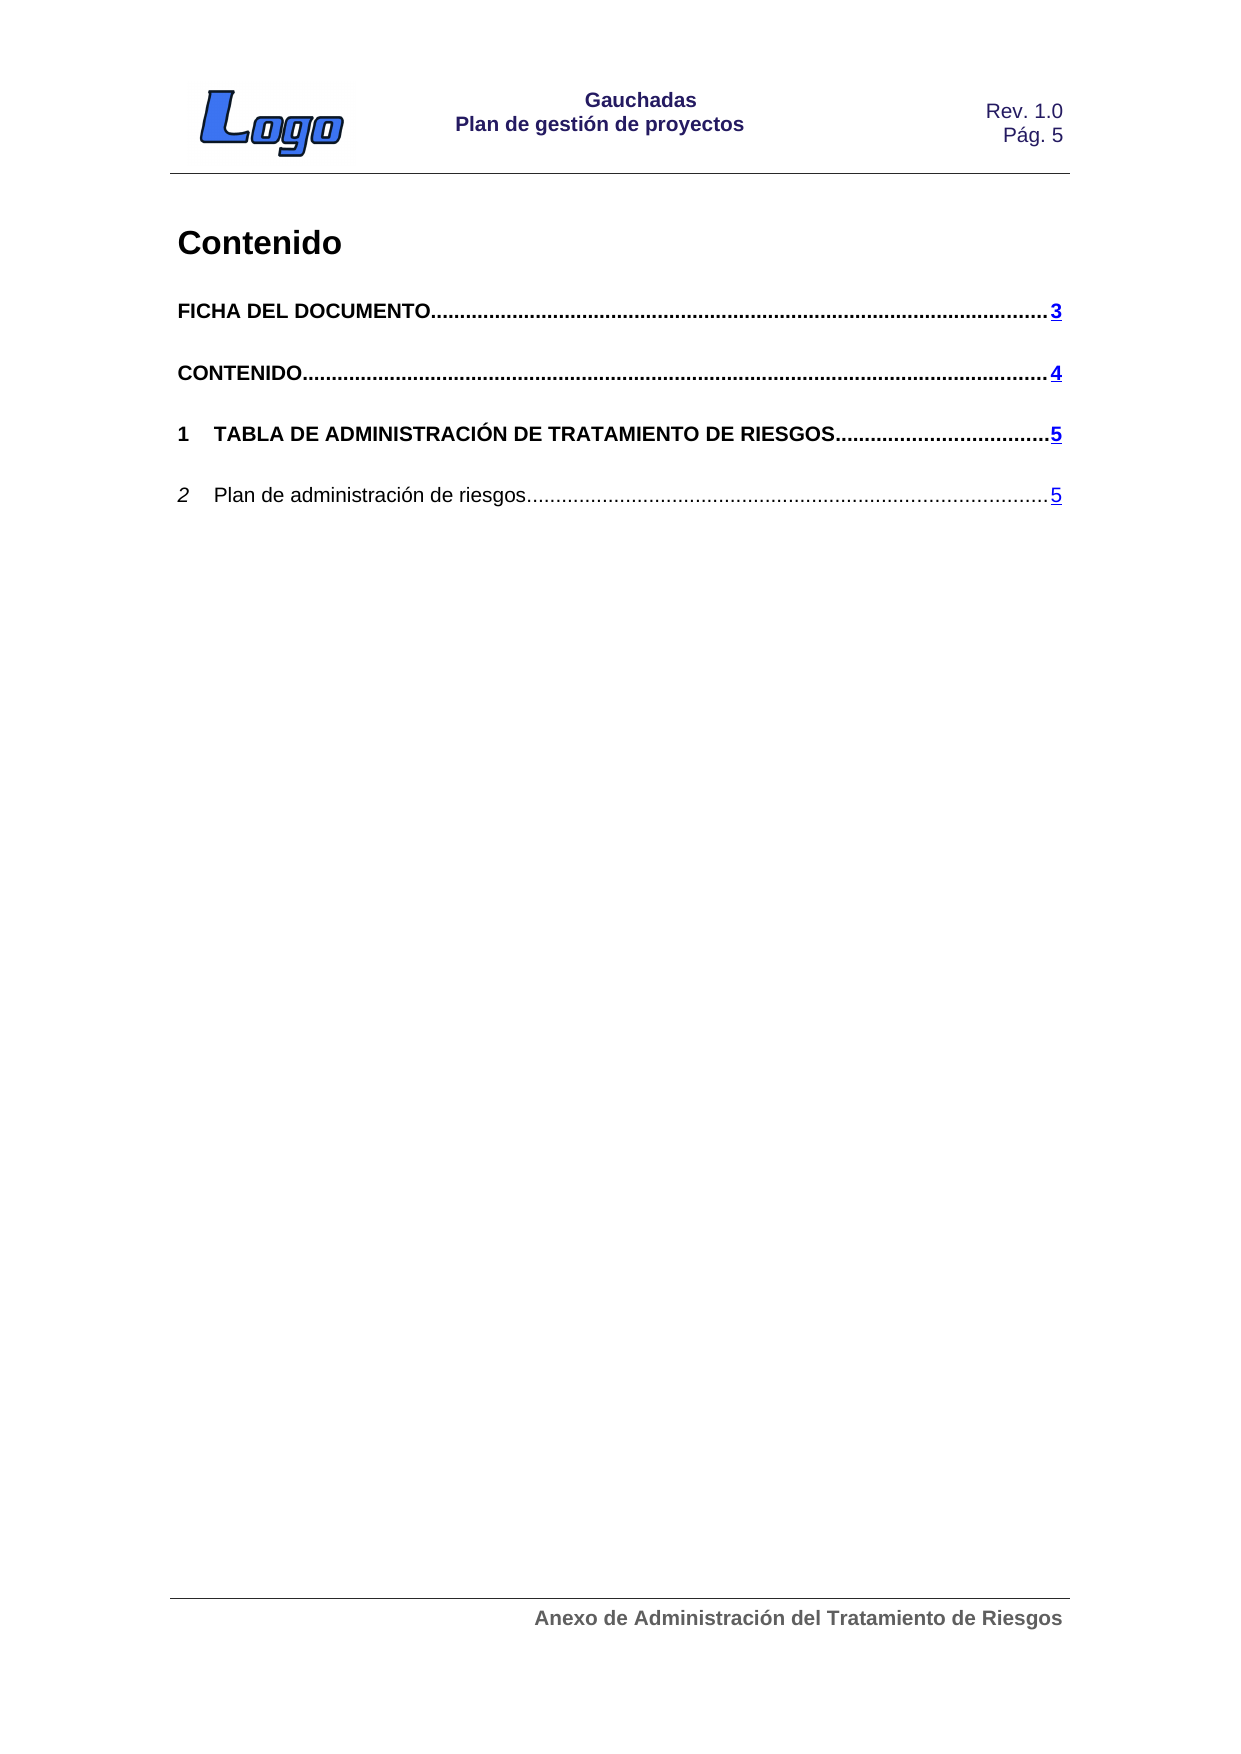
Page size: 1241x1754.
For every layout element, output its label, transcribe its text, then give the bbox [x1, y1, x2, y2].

text 1 Tabla de Administración de Tratamiento de Riesgos 5 [177, 422, 1063, 446]
text Contenido [177, 223, 1063, 261]
text Ficha del documento 3 [177, 299, 1063, 323]
text Contenido 4 [177, 360, 1063, 384]
text 2 Plan de administración de riesgos 5 [177, 483, 1063, 507]
